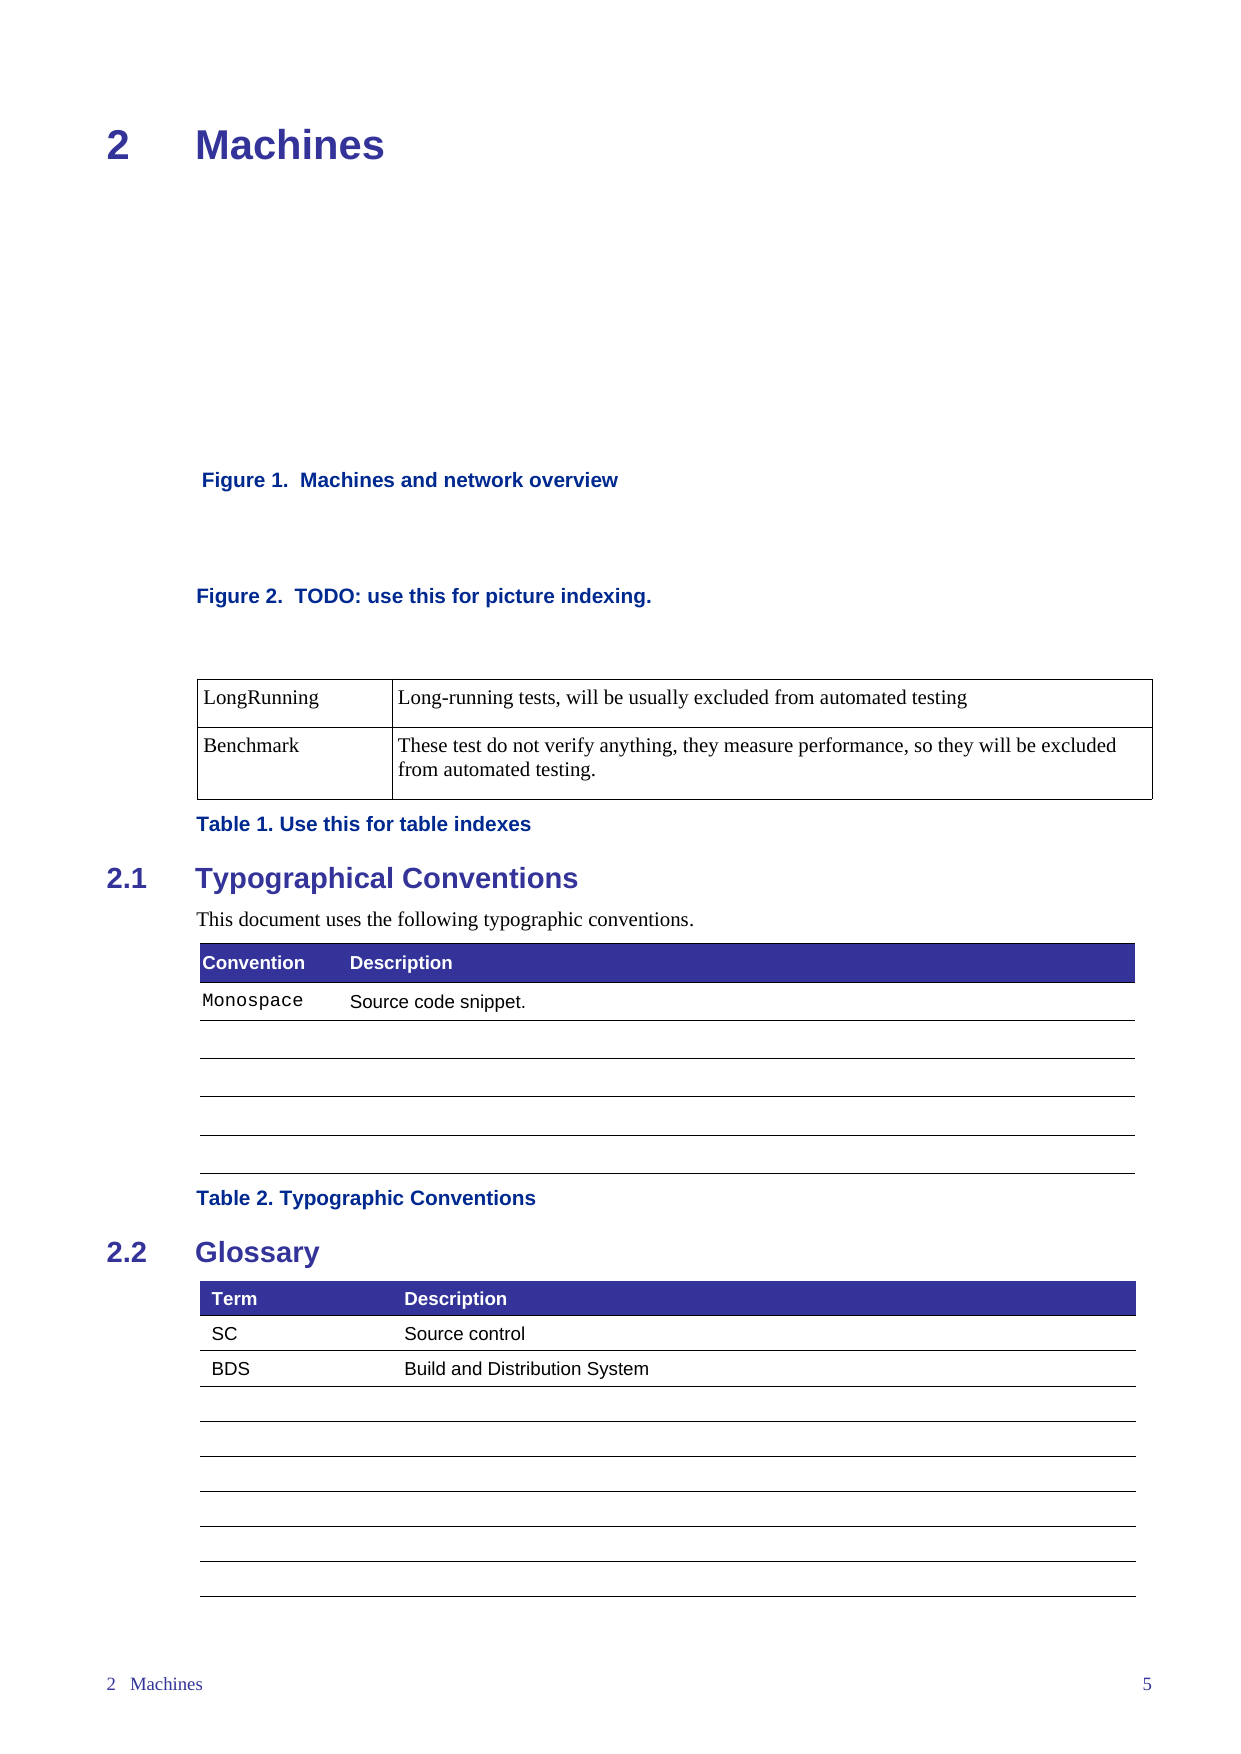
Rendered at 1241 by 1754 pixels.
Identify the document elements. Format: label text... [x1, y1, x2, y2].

table_cell [200, 1562, 393, 1596]
table_cell Benchmark [198, 728, 392, 799]
table_header Long-running tests, will be usually excluded from automated testing [393, 680, 1152, 727]
table_cell [393, 1527, 1136, 1561]
table_cell [348, 1021, 1135, 1058]
table_cell [200, 1387, 393, 1421]
table_cell [200, 1059, 348, 1096]
table_cell [200, 1492, 393, 1526]
table_cell [200, 1527, 393, 1561]
table_cell [200, 1021, 348, 1058]
table_cell Source code snippet. [348, 983, 1135, 1020]
table_header Description [393, 1281, 1136, 1315]
table_cell [200, 1457, 393, 1491]
table_cell BDS [200, 1351, 393, 1386]
text This document uses the following typographic conventions. [196, 907, 1152, 931]
table_cell [348, 1059, 1135, 1096]
table_header LongRunning [198, 680, 392, 727]
table_cell [393, 1562, 1136, 1596]
table_header Term [200, 1281, 393, 1315]
table_header [106, 401, 1152, 449]
table_cell Figure 1. Machines and network overview [106, 450, 1152, 522]
subtitle Typographical Conventions [106, 861, 1152, 894]
subtitle Machines [106, 120, 1152, 168]
table_cell [393, 1457, 1136, 1491]
table_cell [348, 1097, 1135, 1134]
text Figure 2. TODO: use this for picture indexing. [196, 584, 1152, 608]
table_cell [393, 1422, 1136, 1456]
table_cell SC [200, 1316, 393, 1350]
table_cell [393, 1492, 1136, 1526]
table_cell [200, 1136, 348, 1173]
table_cell Build and Distribution System [393, 1351, 1136, 1386]
subtitle Glossary [106, 1235, 1152, 1269]
text Table 1. Use this for table indexes [196, 812, 1152, 836]
table_cell [393, 1387, 1136, 1421]
table_cell [200, 1097, 348, 1134]
table_header Description [348, 944, 1135, 982]
table_cell Source control [393, 1316, 1136, 1350]
table_header Convention [200, 944, 348, 982]
table_cell Monospace [200, 983, 348, 1020]
text Table 2. Typographic Conventions [196, 1186, 1152, 1210]
table_cell [348, 1136, 1135, 1173]
table_cell These test do not verify anything, they measure performance, so they will be excluded from automated testing. [393, 728, 1152, 799]
table_cell [200, 1422, 393, 1456]
